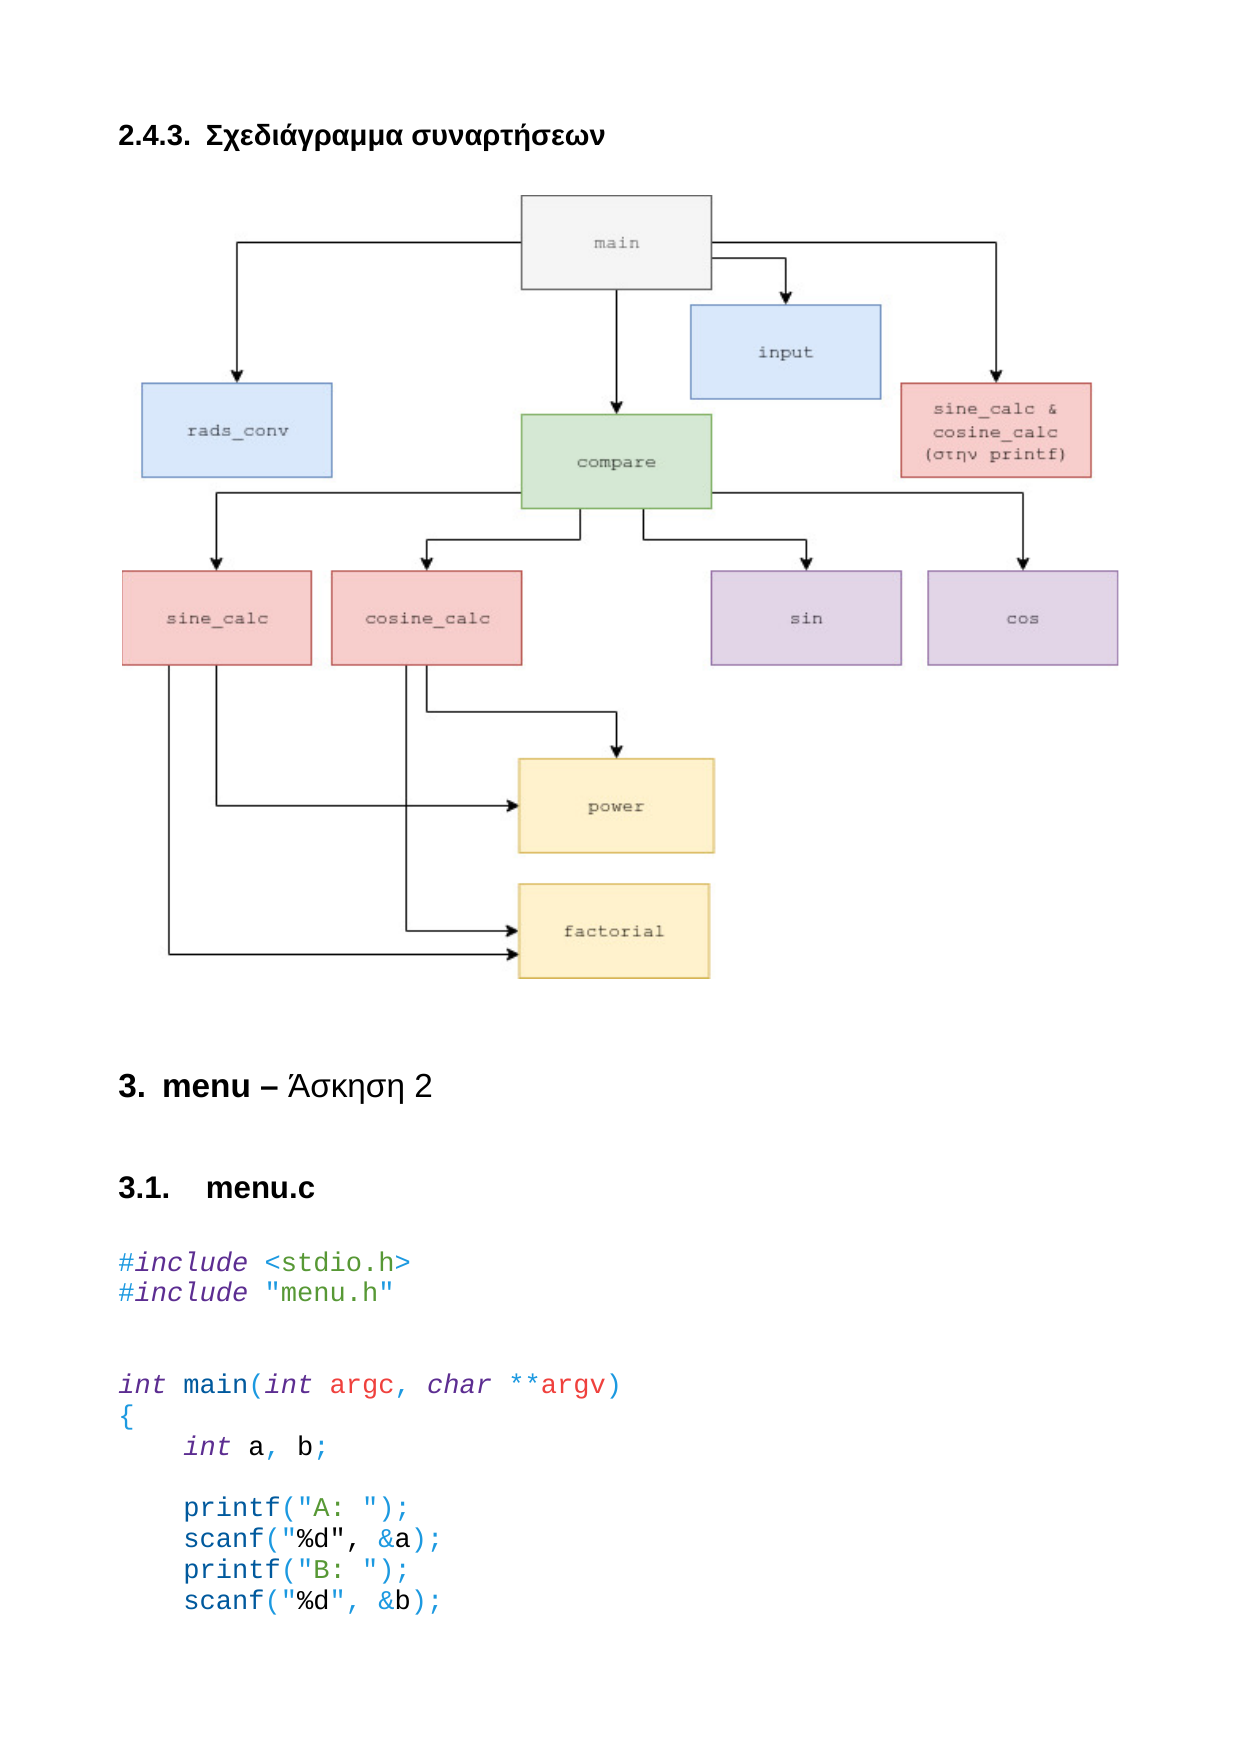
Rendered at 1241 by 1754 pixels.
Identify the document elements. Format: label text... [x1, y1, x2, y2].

text { [118, 1402, 1122, 1433]
picture [122, 195, 1119, 979]
subtitle 3.1. menu.c [118, 1169, 1122, 1205]
text #include "menu.h" [118, 1279, 1122, 1310]
text printf("B: "); [118, 1556, 1122, 1586]
text scanf("%d", &a); [118, 1525, 1122, 1556]
text printf("A: "); [118, 1494, 1122, 1525]
text int main(int argc, char **argv) [118, 1371, 1122, 1402]
subtitle 3. menu – Άσκηση 2 [118, 1066, 1122, 1104]
text scanf("%d", &b); [118, 1586, 1122, 1617]
text int a, b; [118, 1433, 1122, 1463]
text #include <stdio.h> [118, 1248, 1122, 1279]
subtitle 2.4.3. Σχεδιάγραμμα συναρτήσεων [118, 118, 1122, 152]
